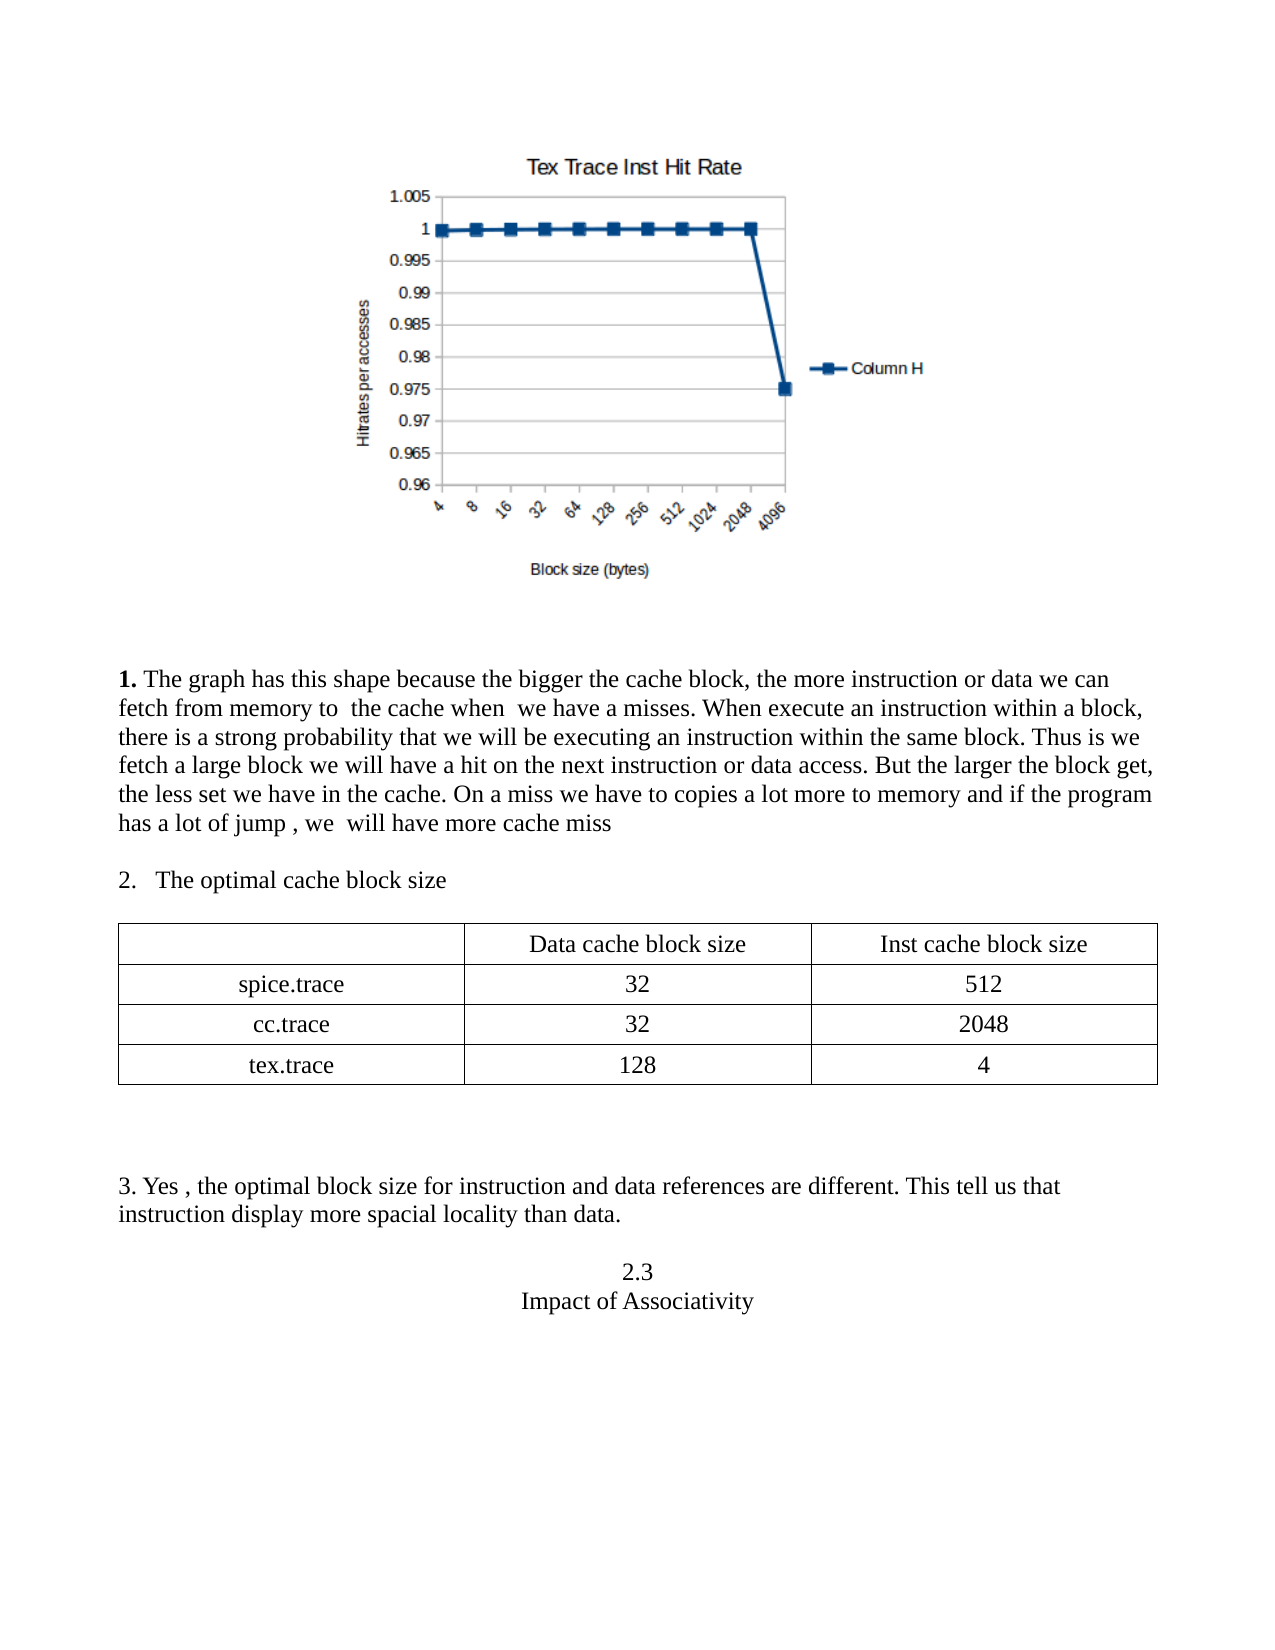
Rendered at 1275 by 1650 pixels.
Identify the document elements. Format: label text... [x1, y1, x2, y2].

table_cell 32 [465, 1005, 811, 1044]
text 2.3 [118, 1257, 1157, 1286]
table_header Inst cache block size [812, 924, 1157, 963]
text Impact of Associativity [118, 1286, 1157, 1314]
table_header Data cache block size [465, 924, 811, 963]
table_cell 128 [465, 1045, 811, 1084]
text 3. Yes , the optimal block size for instruction and data references are different. This tell us that instruction display more spacial locality than data. [118, 1171, 1157, 1228]
table_cell 32 [465, 965, 811, 1004]
table_cell 2048 [812, 1005, 1157, 1044]
table_cell 4 [812, 1045, 1157, 1084]
table_cell 512 [812, 965, 1157, 1004]
text 2. The optimal cache block size [118, 866, 1157, 894]
table_cell tex.trace [119, 1045, 464, 1084]
table_cell spice.trace [119, 965, 464, 1004]
table_cell cc.trace [119, 1005, 464, 1044]
picture [348, 146, 927, 592]
text 1. The graph has this shape because the bigger the cache block, the more instruction or data we can fetch from memory to the cache when we have a misses. When execute an instruction within a block, there is a strong probability that we will be executing an instruction within the same block. Thus is we fetch a large block we will have a hit on the next instruction or data access. But the larger the block get, the less set we have in the cache. On a miss we have to copies a lot more to memory and if the program has a lot of jump , we will have more cache miss [118, 664, 1157, 837]
table_header [119, 924, 464, 963]
